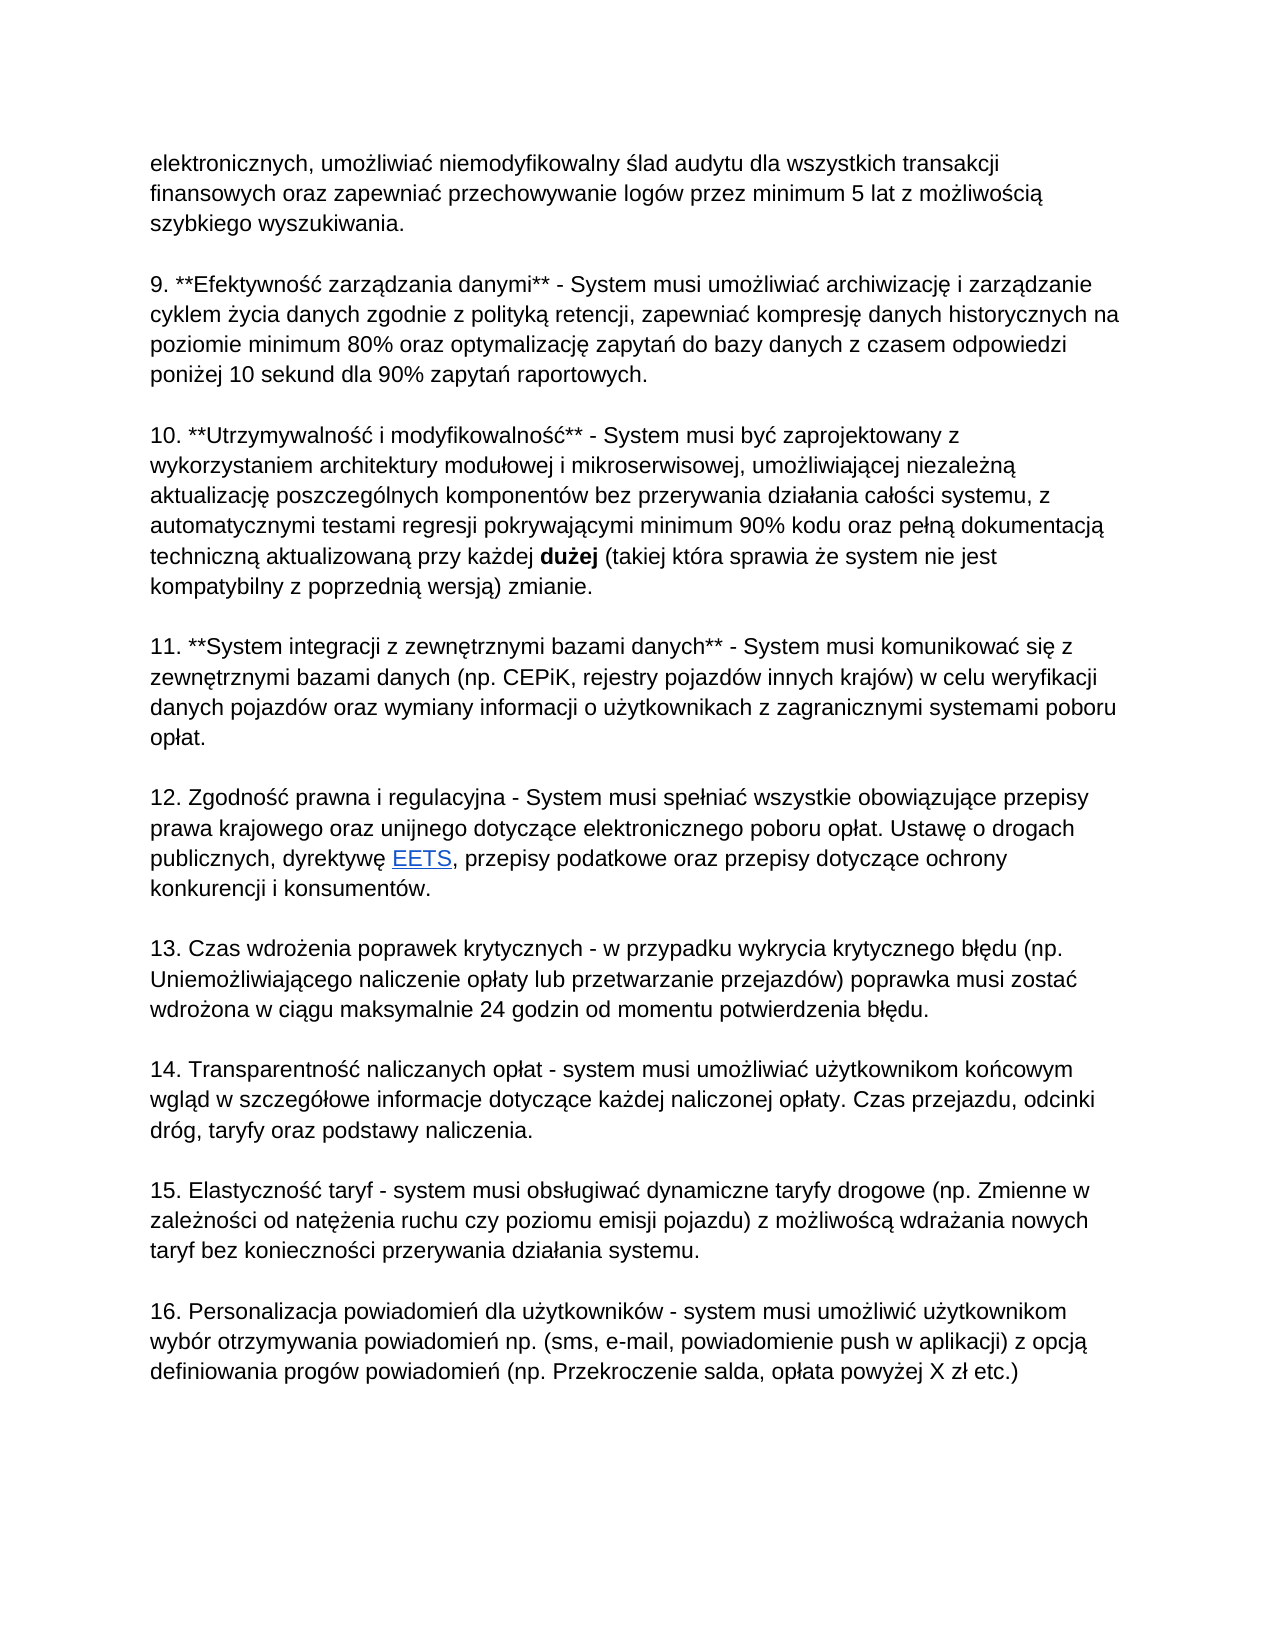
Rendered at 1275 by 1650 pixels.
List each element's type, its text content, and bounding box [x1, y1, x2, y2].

text elektronicznych, umożliwiać niemodyfikowalny ślad audytu dla wszystkich transakcji finansowych oraz zapewniać przechowywanie logów przez minimum 5 lat z możliwością szybkiego wyszukiwania. [150, 150, 1125, 237]
text 11. **System integracji z zewnętrznymi bazami danych** - System musi komunikować się z zewnętrznymi bazami danych (np. CEPiK, rejestry pojazdów innych krajów) w celu weryfikacji danych pojazdów oraz wymiany informacji o użytkownikach z zagranicznymi systemami poboru opłat. [150, 633, 1125, 750]
text 14. Transparentność naliczanych opłat - system musi umożliwiać użytkownikom końcowym wgląd w szczegółowe informacje dotyczące każdej naliczonej opłaty. Czas przejazdu, odcinki dróg, taryfy oraz podstawy naliczenia. [150, 1056, 1125, 1143]
text 15. Elastyczność taryf - system musi obsługiwać dynamiczne taryfy drogowe (np. Zmienne w zależności od natężenia ruchu czy poziomu emisji pojazdu) z możliwoścą wdrażania nowych taryf bez konieczności przerywania działania systemu. [150, 1177, 1125, 1264]
text 9. **Efektywność zarządzania danymi** - System musi umożliwiać archiwizację i zarządzanie cyklem życia danych zgodnie z polityką retencji, zapewniać kompresję danych historycznych na poziomie minimum 80% oraz optymalizację zapytań do bazy danych z czasem odpowiedzi poniżej 10 sekund dla 90% zapytań raportowych. [150, 271, 1125, 388]
text 16. Personalizacja powiadomień dla użytkowników - system musi umożliwić użytkownikom wybór otrzymywania powiadomień np. (sms, e-mail, powiadomienie push w aplikacji) z opcją definiowania progów powiadomień (np. Przekroczenie salda, opłata powyżej X zł etc.) [150, 1298, 1125, 1385]
text 10. **Utrzymywalność i modyfikowalność** - System musi być zaprojektowany z wykorzystaniem architektury modułowej i mikroserwisowej, umożliwiającej niezależną aktualizację poszczególnych komponentów bez przerywania działania całości systemu, z automatycznymi testami regresji pokrywającymi minimum 90% kodu oraz pełną dokumentacją techniczną aktualizowaną przy każdej dużej (takiej która sprawia że system nie jest kompatybilny z poprzednią wersją) zmianie. [150, 422, 1125, 599]
text 12. Zgodność prawna i regulacyjna - System musi spełniać wszystkie obowiązujące przepisy prawa krajowego oraz unijnego dotyczące elektronicznego poboru opłat. Ustawę o drogach publicznych, dyrektywę EETS, przepisy podatkowe oraz przepisy dotyczące ochrony konkurencji i konsumentów. [150, 784, 1125, 901]
text 13. Czas wdrożenia poprawek krytycznych - w przypadku wykrycia krytycznego błędu (np. Uniemożliwiającego naliczenie opłaty lub przetwarzanie przejazdów) poprawka musi zostać wdrożona w ciągu maksymalnie 24 godzin od momentu potwierdzenia błędu. [150, 935, 1125, 1022]
